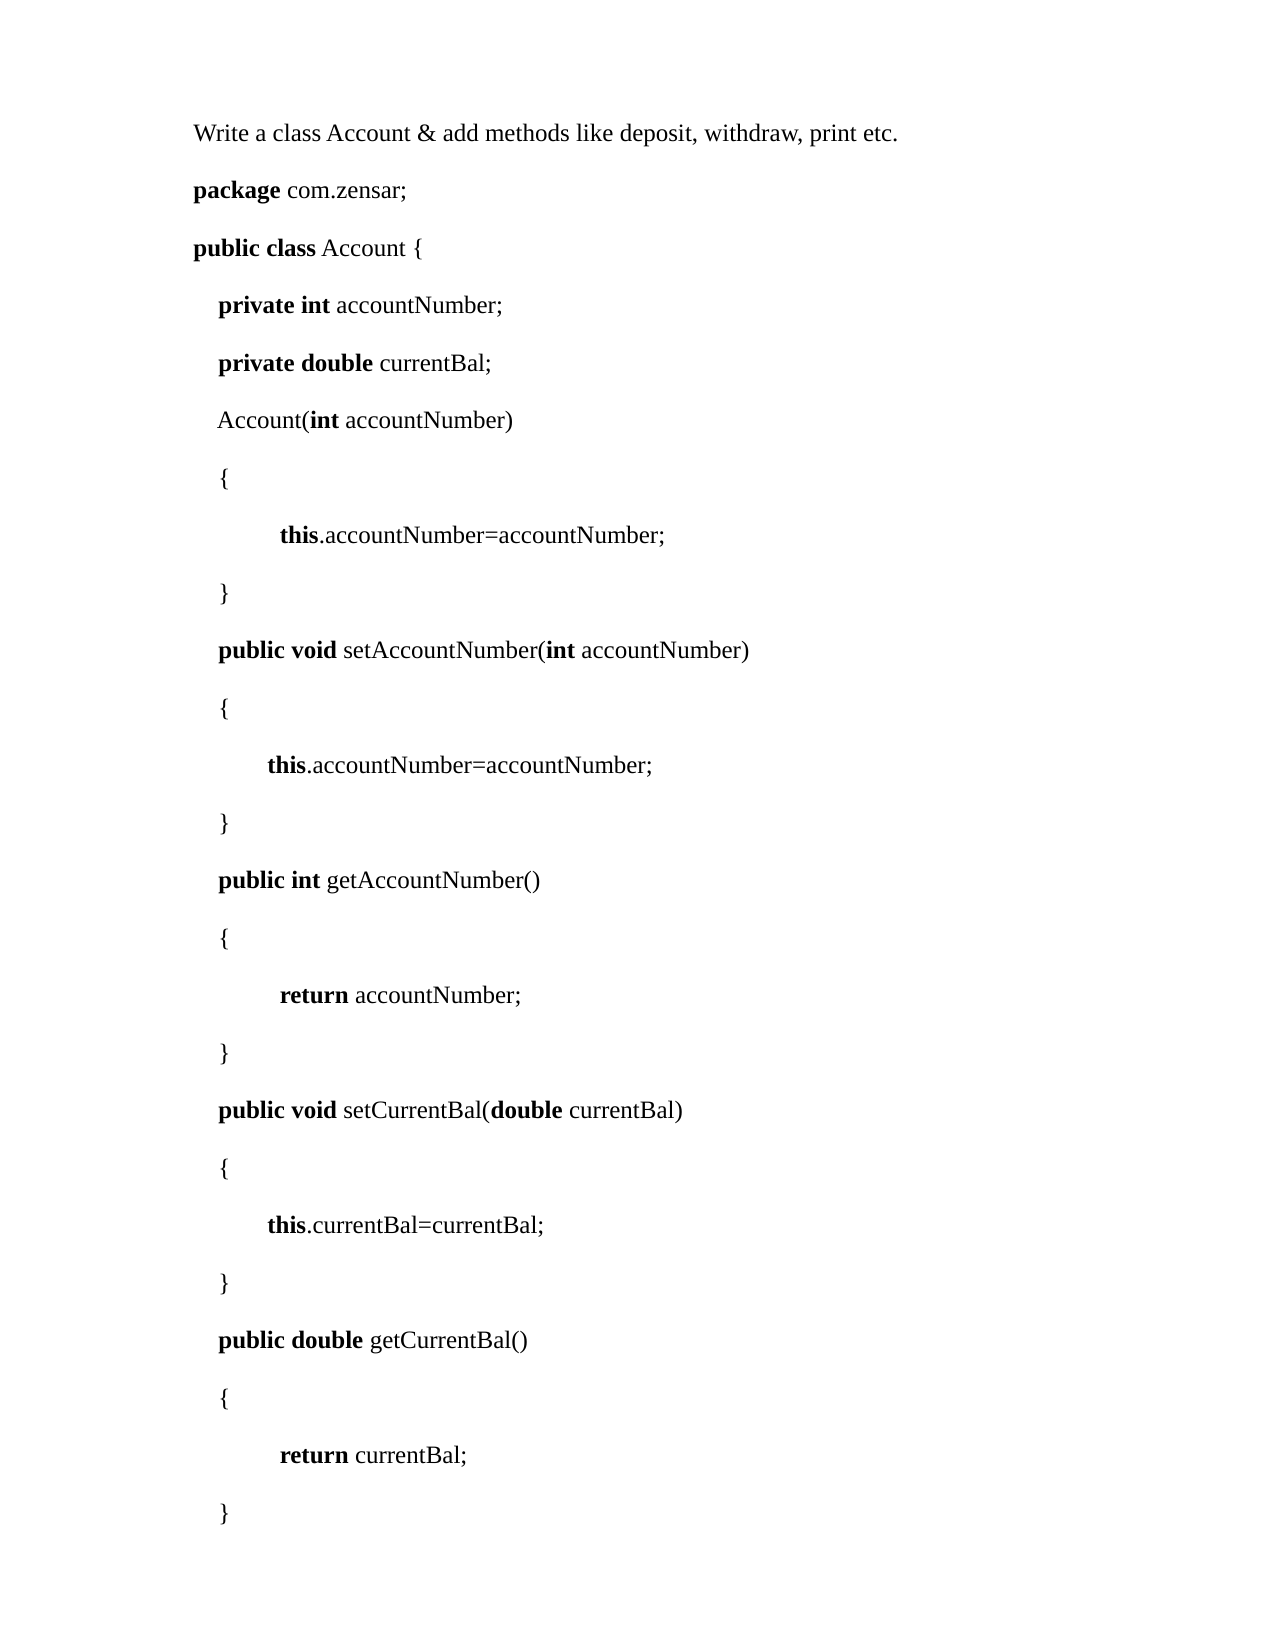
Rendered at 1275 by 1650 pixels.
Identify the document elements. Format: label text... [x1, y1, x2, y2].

list { [193, 463, 1157, 492]
list Account(int accountNumber) [193, 406, 1157, 434]
list package com.zensar; [193, 176, 1157, 204]
list public class Account { [193, 233, 1157, 262]
list public double getCurrentBal() [193, 1326, 1157, 1354]
list } [193, 578, 1157, 607]
list public void setAccountNumber(int accountNumber) [193, 636, 1157, 664]
list this.accountNumber=accountNumber; [193, 521, 1157, 549]
list } [193, 808, 1157, 837]
list { [193, 923, 1157, 952]
list private double currentBal; [193, 348, 1157, 377]
list { [193, 1153, 1157, 1182]
list public void setCurrentBal(double currentBal) [193, 1096, 1157, 1124]
list Write a class Account & add methods like deposit, withdraw, print etc. [193, 118, 1157, 147]
list this.currentBal=currentBal; [193, 1211, 1157, 1239]
list { [193, 1383, 1157, 1412]
list } [193, 1268, 1157, 1297]
list } [193, 1498, 1157, 1527]
list { [193, 693, 1157, 722]
list public int getAccountNumber() [193, 866, 1157, 894]
list this.accountNumber=accountNumber; [193, 751, 1157, 779]
list return accountNumber; [193, 981, 1157, 1009]
list private int accountNumber; [193, 291, 1157, 319]
list } [193, 1038, 1157, 1067]
list return currentBal; [193, 1441, 1157, 1469]
